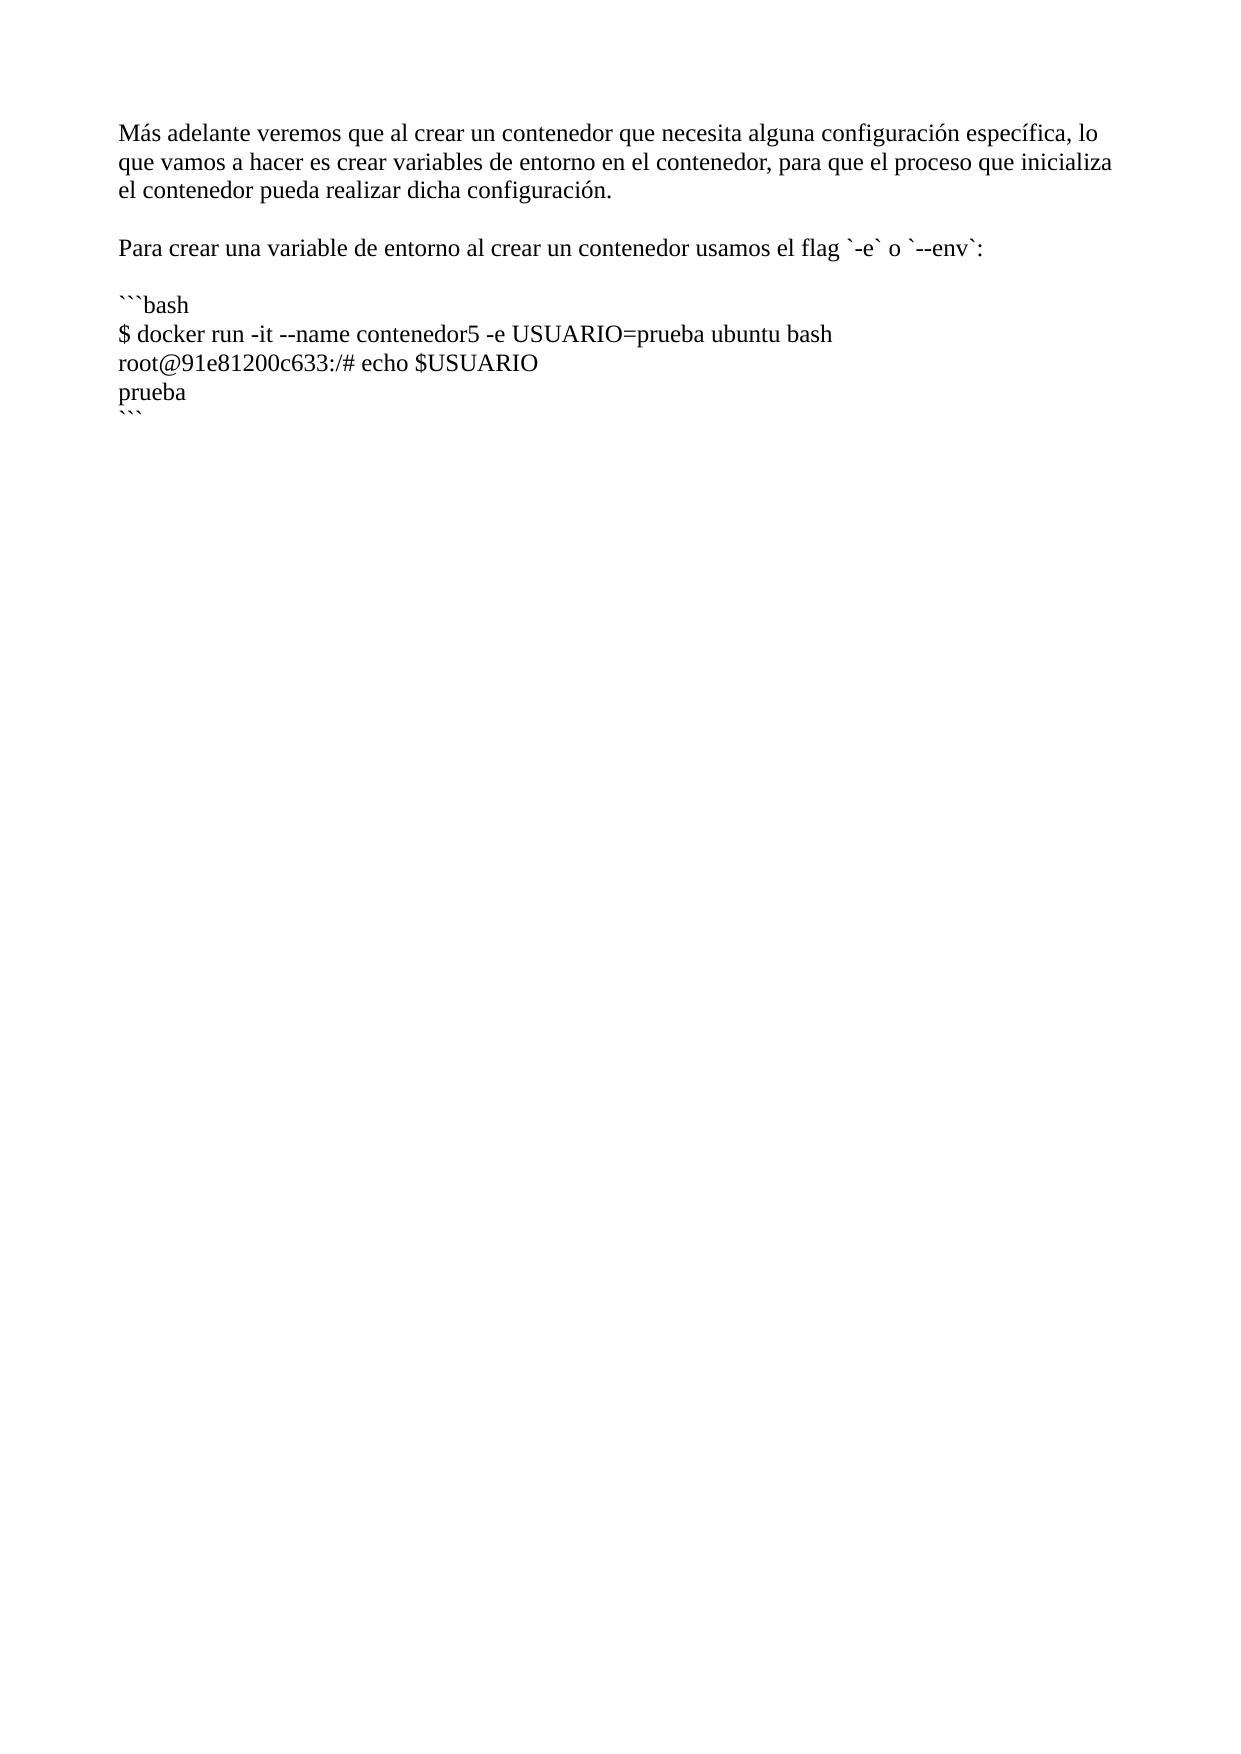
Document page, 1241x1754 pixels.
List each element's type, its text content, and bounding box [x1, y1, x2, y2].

text $ docker run -it --name contenedor5 -e USUARIO=prueba ubuntu bash [118, 319, 1122, 348]
text Para crear una variable de entorno al crear un contenedor usamos el flag `-e` o `--env`: [118, 233, 1122, 262]
text ```bash [118, 291, 1122, 319]
text ``` [118, 406, 1122, 434]
text Más adelante veremos que al crear un contenedor que necesita alguna configuración específica, lo que vamos a hacer es crear variables de entorno en el contenedor, para que el proceso que inicializa el contenedor pueda realizar dicha configuración. [118, 118, 1122, 204]
text root@91e81200c633:/# echo $USUARIO [118, 348, 1122, 377]
text prueba [118, 377, 1122, 406]
